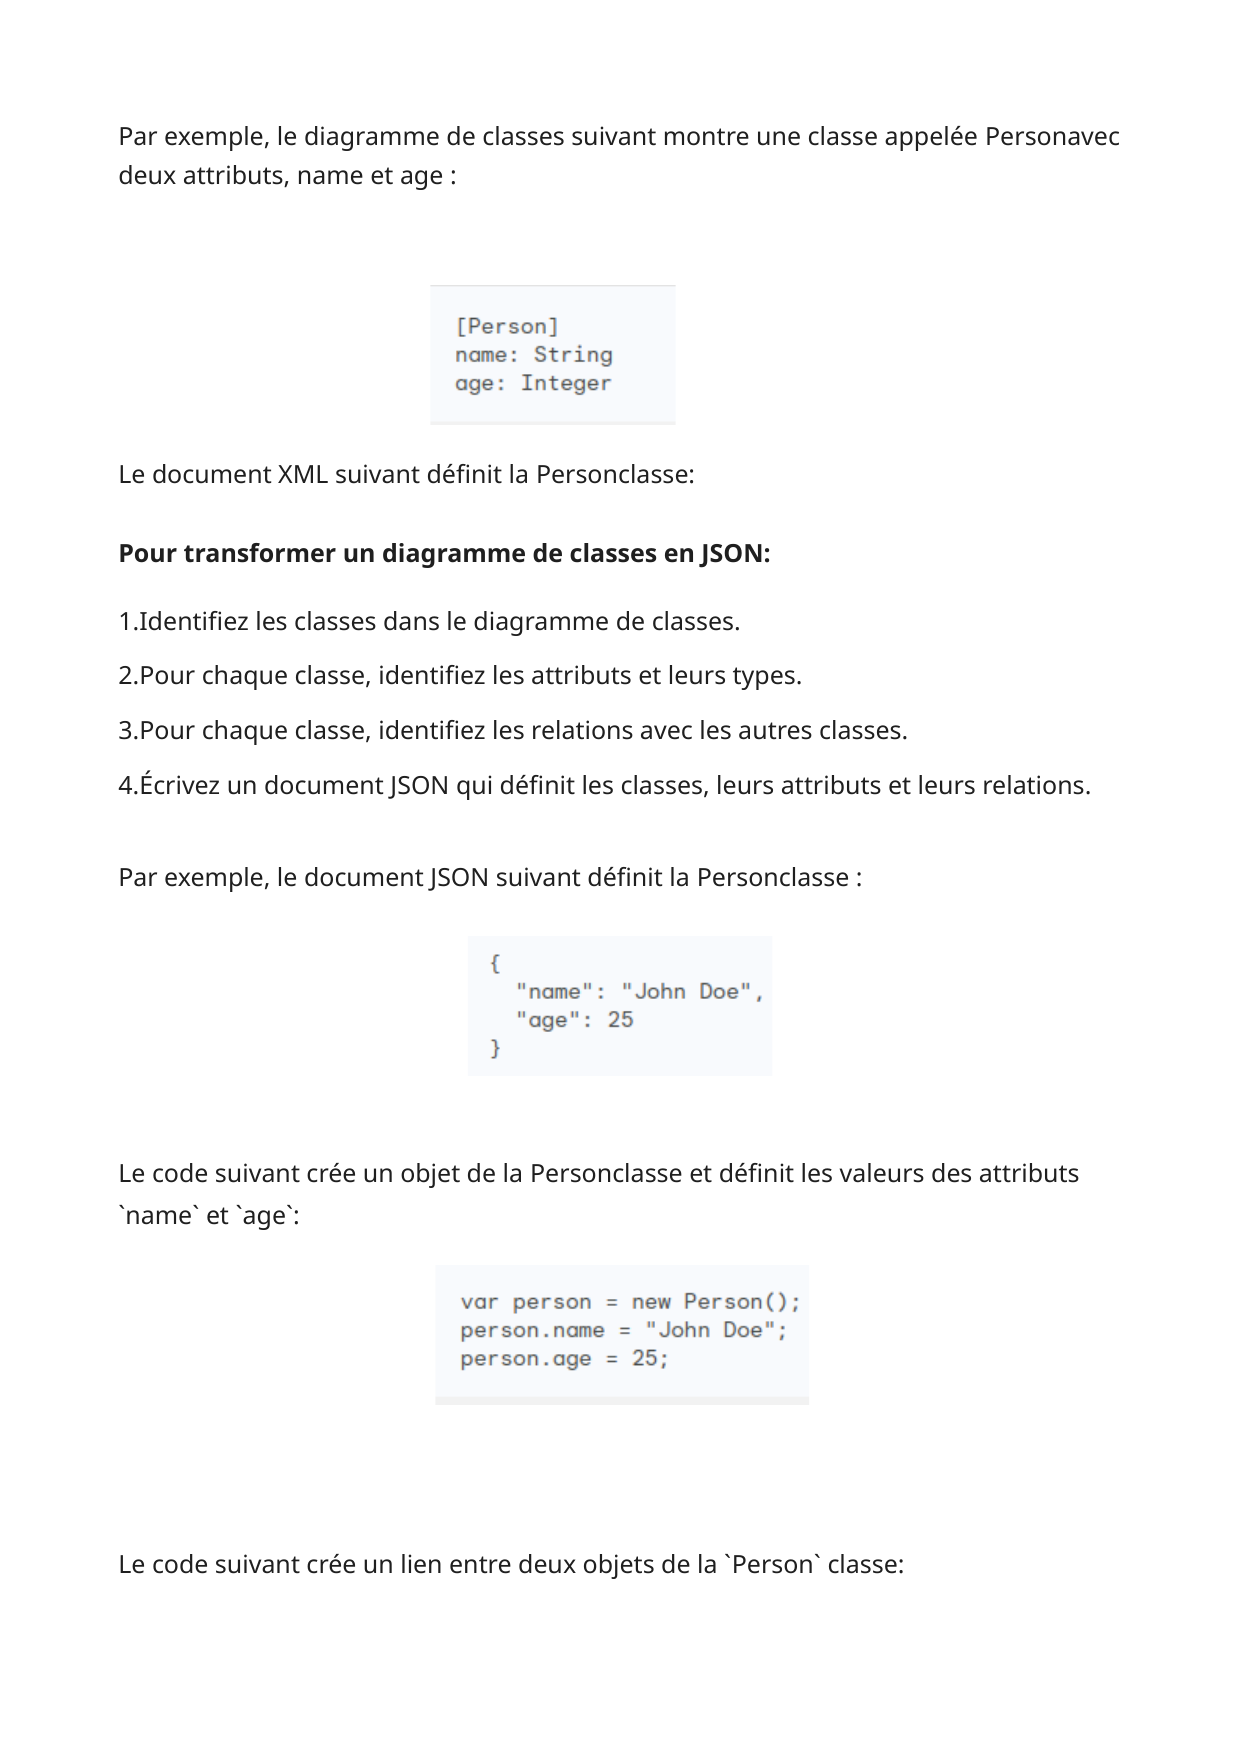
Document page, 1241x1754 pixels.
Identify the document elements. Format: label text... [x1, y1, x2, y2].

list Pour chaque classe, identifiez les attributs et leurs types. [118, 658, 1122, 692]
text Par exemple, le document JSON suivant définit la Personclasse : [118, 860, 1122, 894]
list Écrivez un document JSON qui définit les classes, leurs attributs et leurs relations. [118, 768, 1122, 802]
picture [430, 285, 676, 425]
picture [431, 1265, 810, 1405]
text Le document XML suivant définit la Personclasse: [118, 457, 1122, 491]
text Par exemple, le diagramme de classes suivant montre une classe appelée Personavec deux attributs, name et age : [118, 118, 1122, 191]
text Le code suivant crée un objet de la Personclasse et définit les valeurs des attributs `name` et `age`: [118, 1156, 1122, 1232]
text Le code suivant crée un lien entre deux objets de la `Person` classe: [118, 1547, 1122, 1581]
text Pour transformer un diagramme de classes en JSON: [118, 536, 1122, 570]
list Pour chaque classe, identifiez les relations avec les autres classes. [118, 713, 1122, 747]
picture [467, 936, 773, 1076]
list Identifiez les classes dans le diagramme de classes. [118, 603, 1122, 637]
